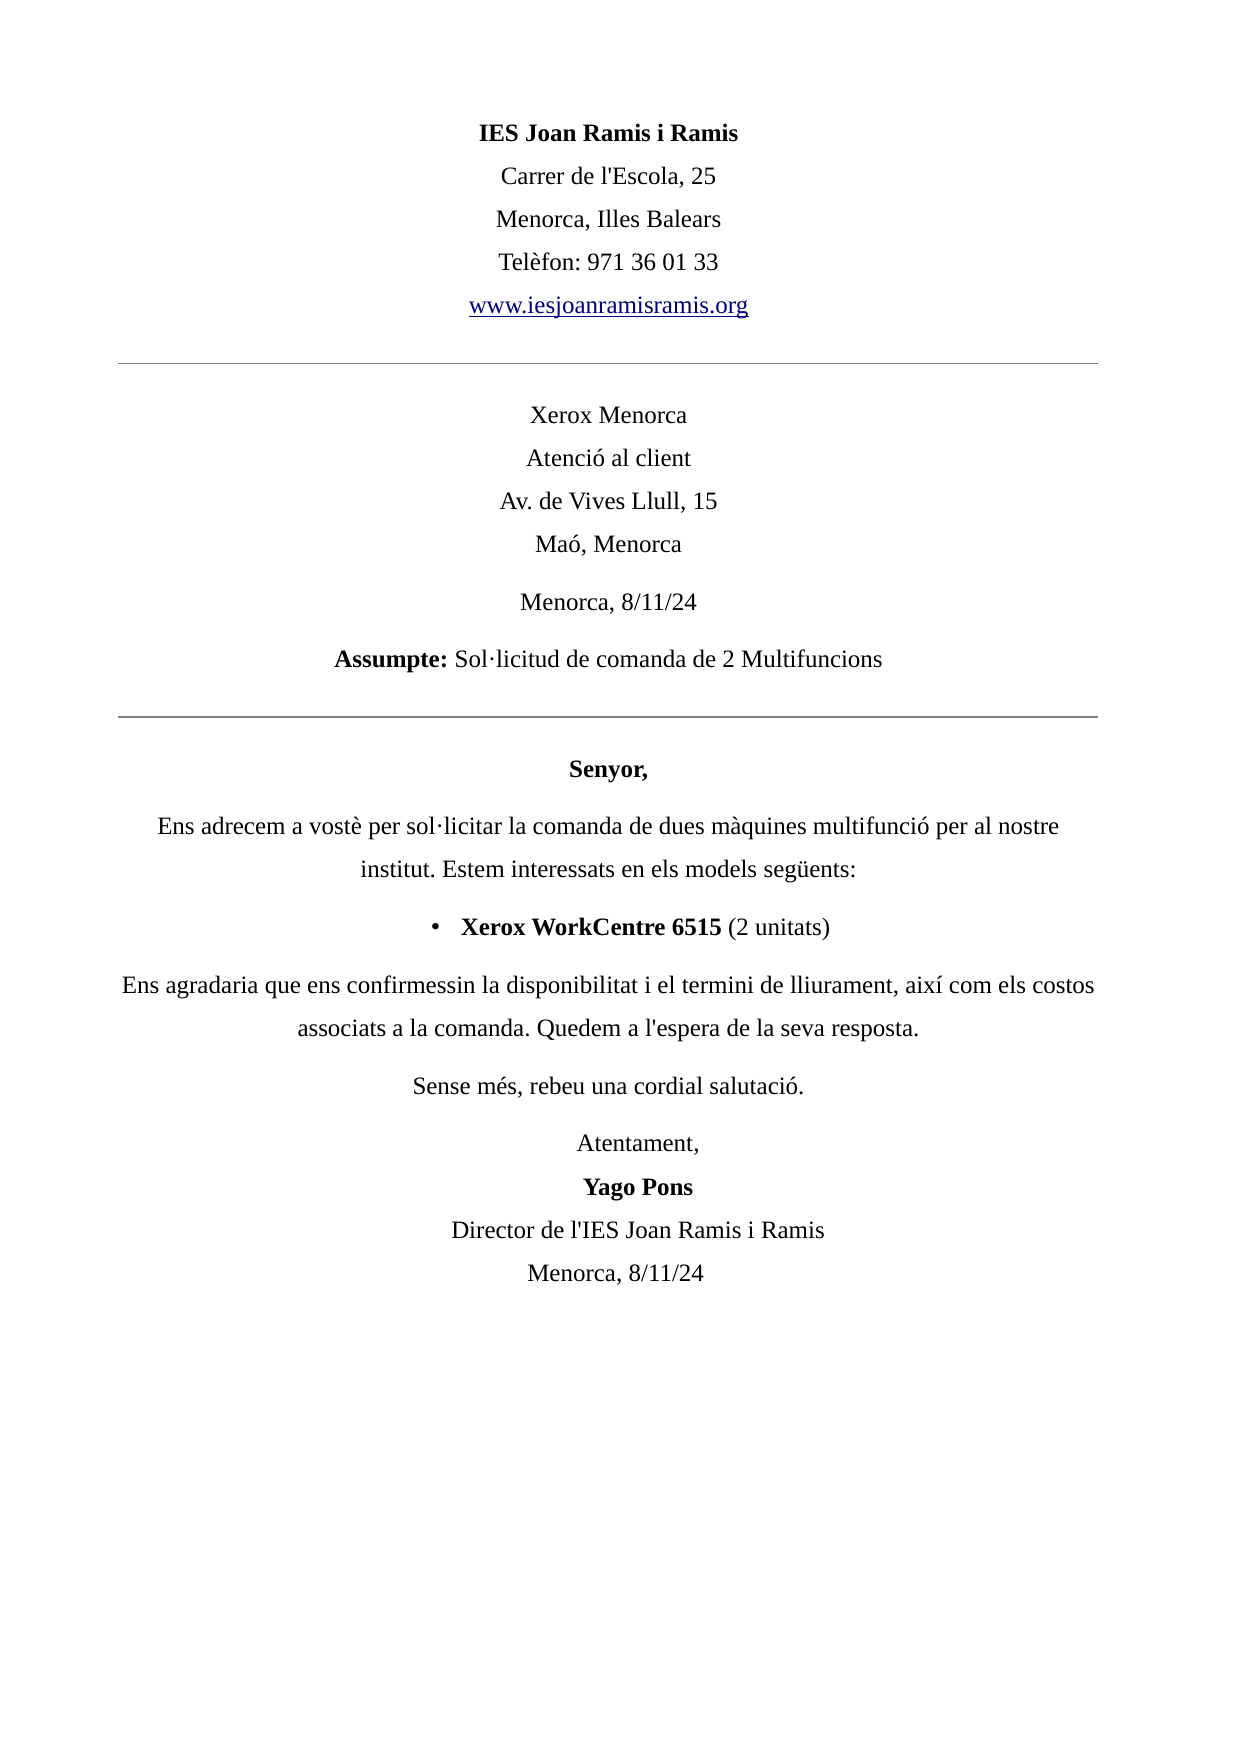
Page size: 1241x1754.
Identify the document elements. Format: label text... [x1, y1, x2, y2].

text IES Joan Ramis i Ramis Carrer de l'Escola, 25 Menorca, Illes Balears Telèfon: 971 36 01 33 www.iesjoanramisramis.org [118, 118, 1098, 319]
text Xerox Menorca Atenció al client Av. de Vives Llull, 15 Maó, Menorca [118, 400, 1098, 558]
text Ens adrecem a vostè per sol·licitar la comanda de dues màquines multifunció per al nostre institut. Estem interessats en els models següents: [118, 811, 1098, 883]
text Senyor, [118, 754, 1098, 782]
text Sense més, rebeu una cordial salutació. [118, 1071, 1098, 1099]
text Ens agradaria que ens confirmessin la disponibilitat i el termini de lliurament, així com els costos associats a la comanda. Quedem a l'espera de la seva resposta. [118, 970, 1098, 1042]
text Atentament, Yago Pons Director de l'IES Joan Ramis i Ramis Menorca, 8/11/24 [118, 1128, 1157, 1287]
text Assumpte: Sol·licitud de comanda de 2 Multifuncions [118, 644, 1098, 673]
text Menorca, 8/11/24 [118, 587, 1098, 616]
list Xerox WorkCentre 6515 (2 unitats) [162, 912, 1098, 941]
